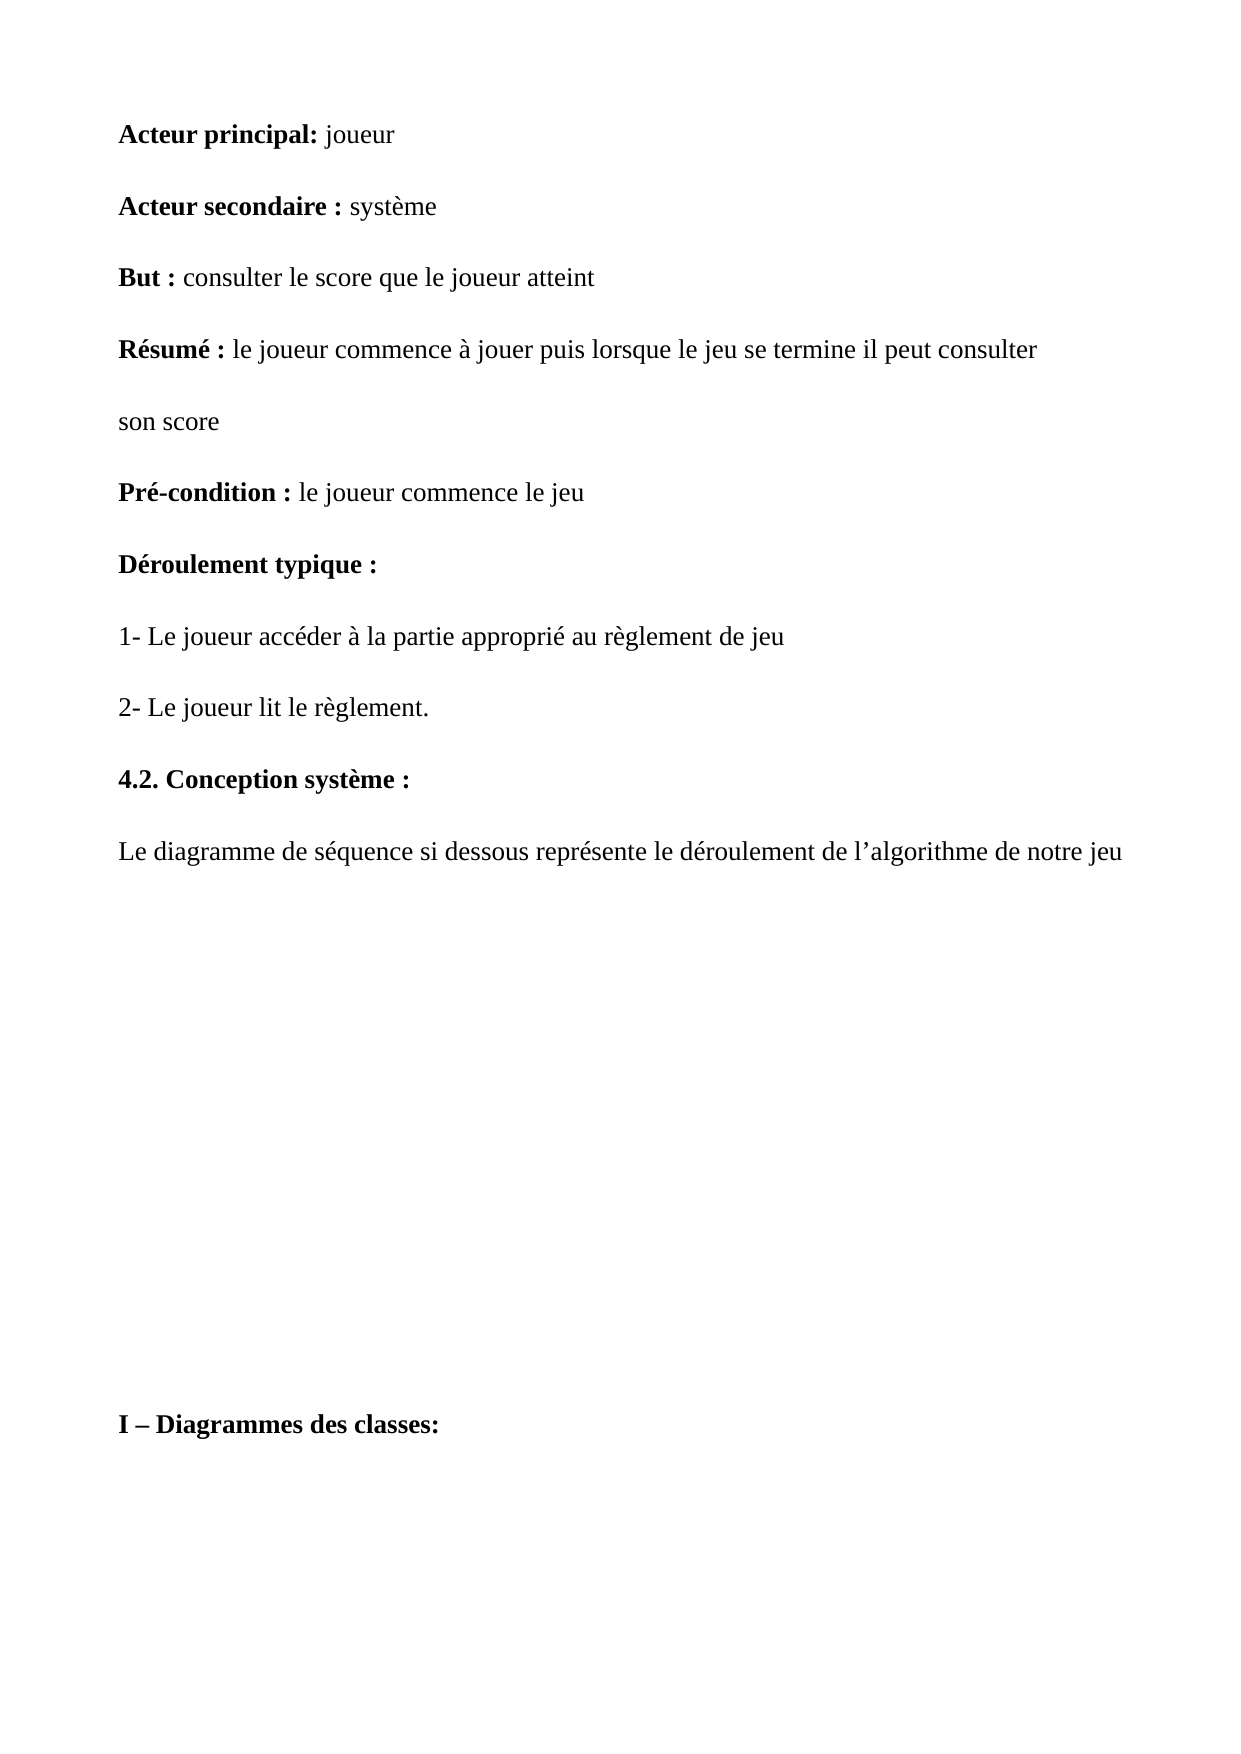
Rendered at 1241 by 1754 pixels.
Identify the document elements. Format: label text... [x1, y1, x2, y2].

text Acteur principal: joueur [118, 118, 1152, 149]
text But : consulter le score que le joueur atteint [118, 261, 1152, 293]
text Acteur secondaire : système [118, 190, 1152, 221]
text I – Diagrammes des classes: [118, 1408, 1152, 1439]
text Pré-condition : le joueur commence le jeu [118, 476, 1152, 508]
text 2- Le joueur lit le règlement. [118, 691, 1152, 723]
text Le diagramme de séquence si dessous représente le déroulement de l’algorithme de notre jeu [118, 835, 1152, 866]
text Déroulement typique : [118, 548, 1152, 579]
text Résumé : le joueur commence à jouer puis lorsque le jeu se termine il peut consulter [118, 333, 1152, 364]
text son score [118, 405, 1152, 436]
text 4.2. Conception système : [118, 763, 1152, 794]
text 1- Le joueur accéder à la partie approprié au règlement de jeu [118, 620, 1152, 651]
